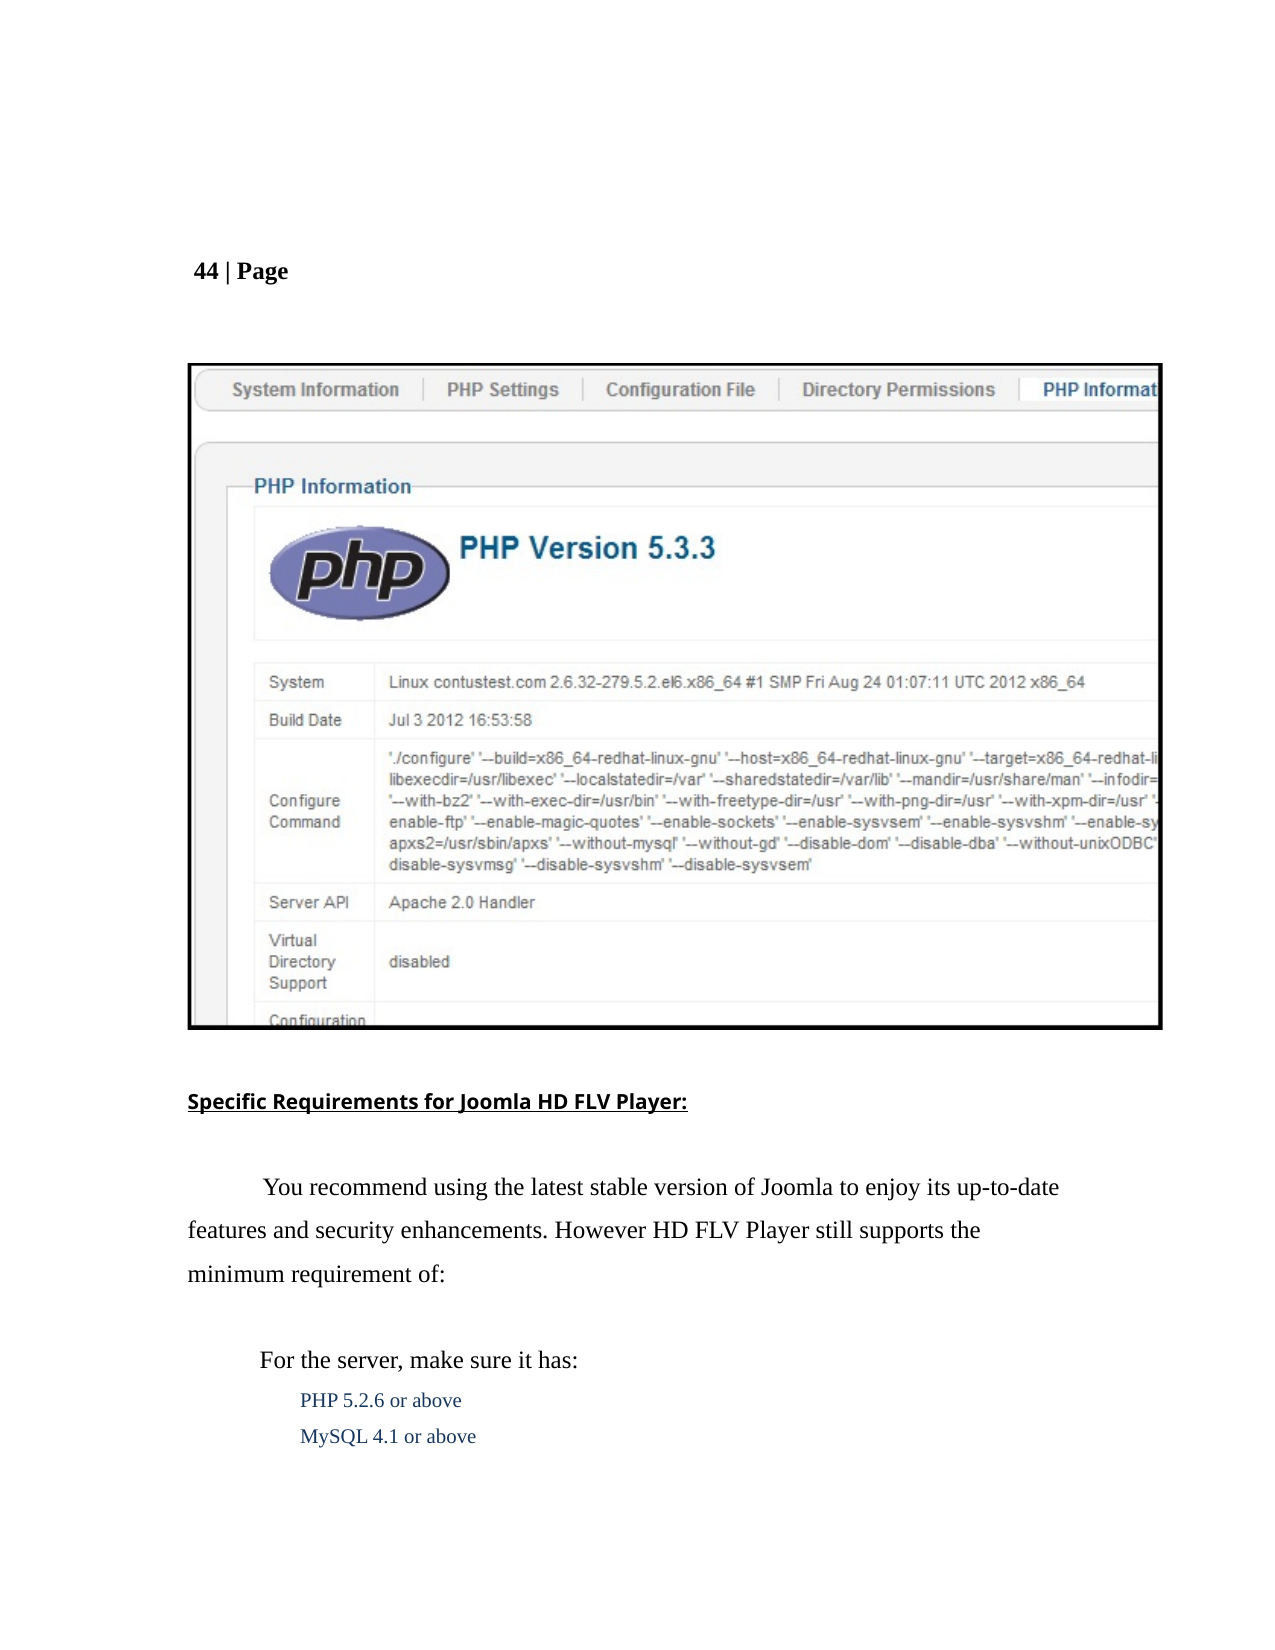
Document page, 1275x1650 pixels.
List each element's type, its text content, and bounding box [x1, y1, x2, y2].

text Specific Requirements for Joomla HD FLV Player: [187, 1087, 1141, 1115]
list PHP 5.2.6 or above [263, 1388, 1141, 1412]
text 46 | Page [187, 256, 1141, 285]
picture [187, 363, 1163, 1030]
list MySQL 4.1 or above [263, 1424, 1141, 1448]
text For the server, make sure it has: [259, 1345, 1141, 1374]
text You recommend using the latest stable version of Joomla to enjoy its up-to-date features and security enhancements. However HD FLV Player still supports the minimum requirement of: [187, 1172, 1064, 1287]
